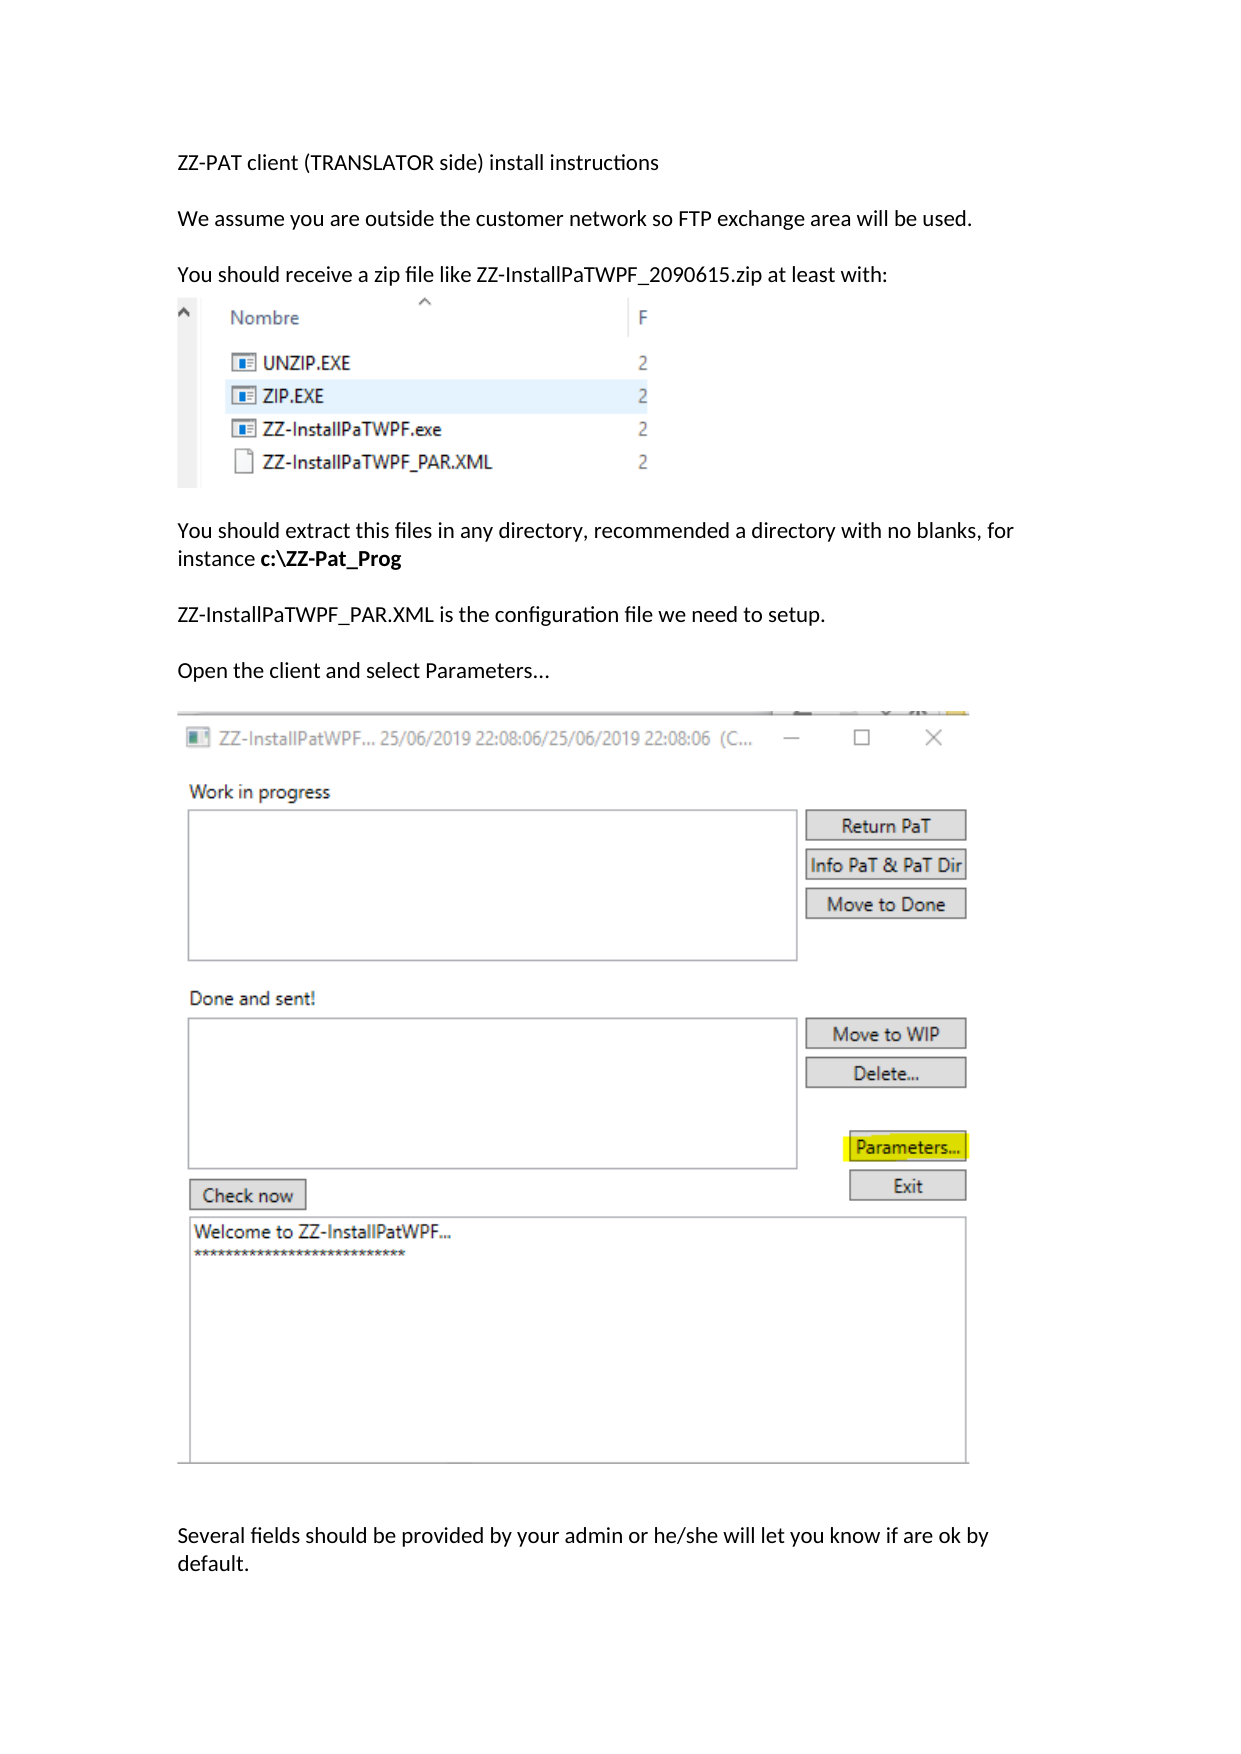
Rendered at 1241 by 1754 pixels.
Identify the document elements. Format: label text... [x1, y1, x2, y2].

text ZZ-InstallPaTWPF_PAR.XML is the configuration file we need to setup. [177, 600, 1063, 628]
text Several fields should be provided by your admin or he/she will let you know if are ok by default. [177, 1521, 1063, 1577]
picture [177, 287, 648, 488]
text We assume you are outside the customer network so FTP exchange area will be used. [177, 204, 1063, 232]
text You should receive a zip file like ZZ-InstallPaTWPF_2090615.zip at least with: [177, 260, 1063, 288]
text Open the client and select Parameters... [177, 656, 1063, 684]
text You should extract this files in any directory, recommended a directory with no blanks, for instance c:\ZZ-Pat_Prog [177, 516, 1063, 572]
text ZZ-PAT client (TRANSLATOR side) install instructions [177, 148, 1063, 176]
picture [177, 711, 970, 1464]
